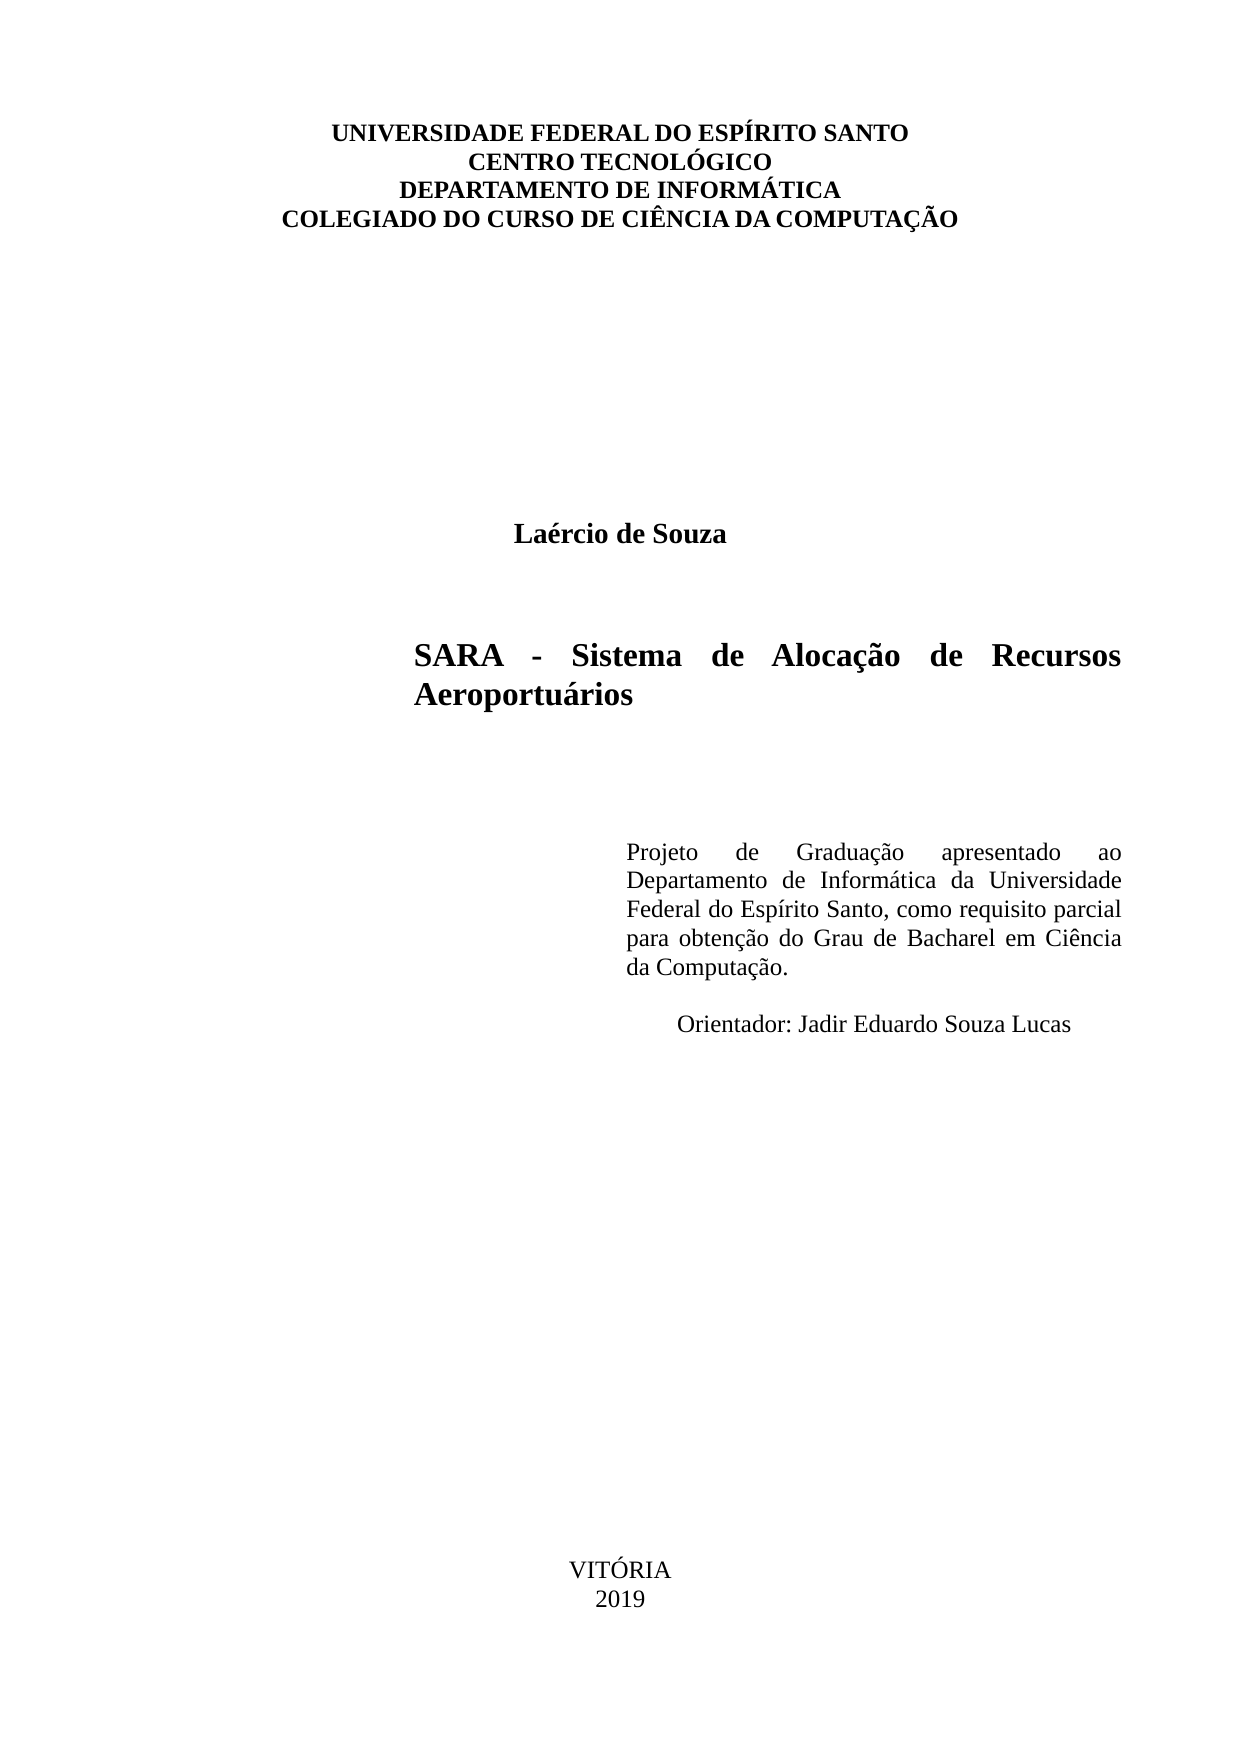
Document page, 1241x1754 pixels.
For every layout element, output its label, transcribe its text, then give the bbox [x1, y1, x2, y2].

text UNIVERSIDADE FEDERAL DO ESPÍRITO SANTO [118, 118, 1122, 147]
text CENTRO TECNOLÓGICO [118, 147, 1122, 176]
text DEPARTAMENTO DE INFORMÁTICA [118, 176, 1122, 204]
text Orientador: Jadir Eduardo Souza Lucas [626, 1009, 1122, 1038]
text Laércio de Souza [118, 516, 1122, 549]
text COLEGIADO DO CURSO DE CIÊNCIA DA COMPUTAÇÃO [118, 204, 1122, 233]
text VITÓRIA [118, 1556, 1122, 1584]
text SARA - Sistema de Alocação de Recursos Aeroportuários [413, 636, 1122, 712]
text 2019 [118, 1584, 1122, 1613]
text Projeto de Graduação apresentado ao Departamento de Informática da Universidade Federal do Espírito Santo, como requisito parcial para obtenção do Grau de Bacharel em Ciência da Computação. [626, 837, 1122, 981]
